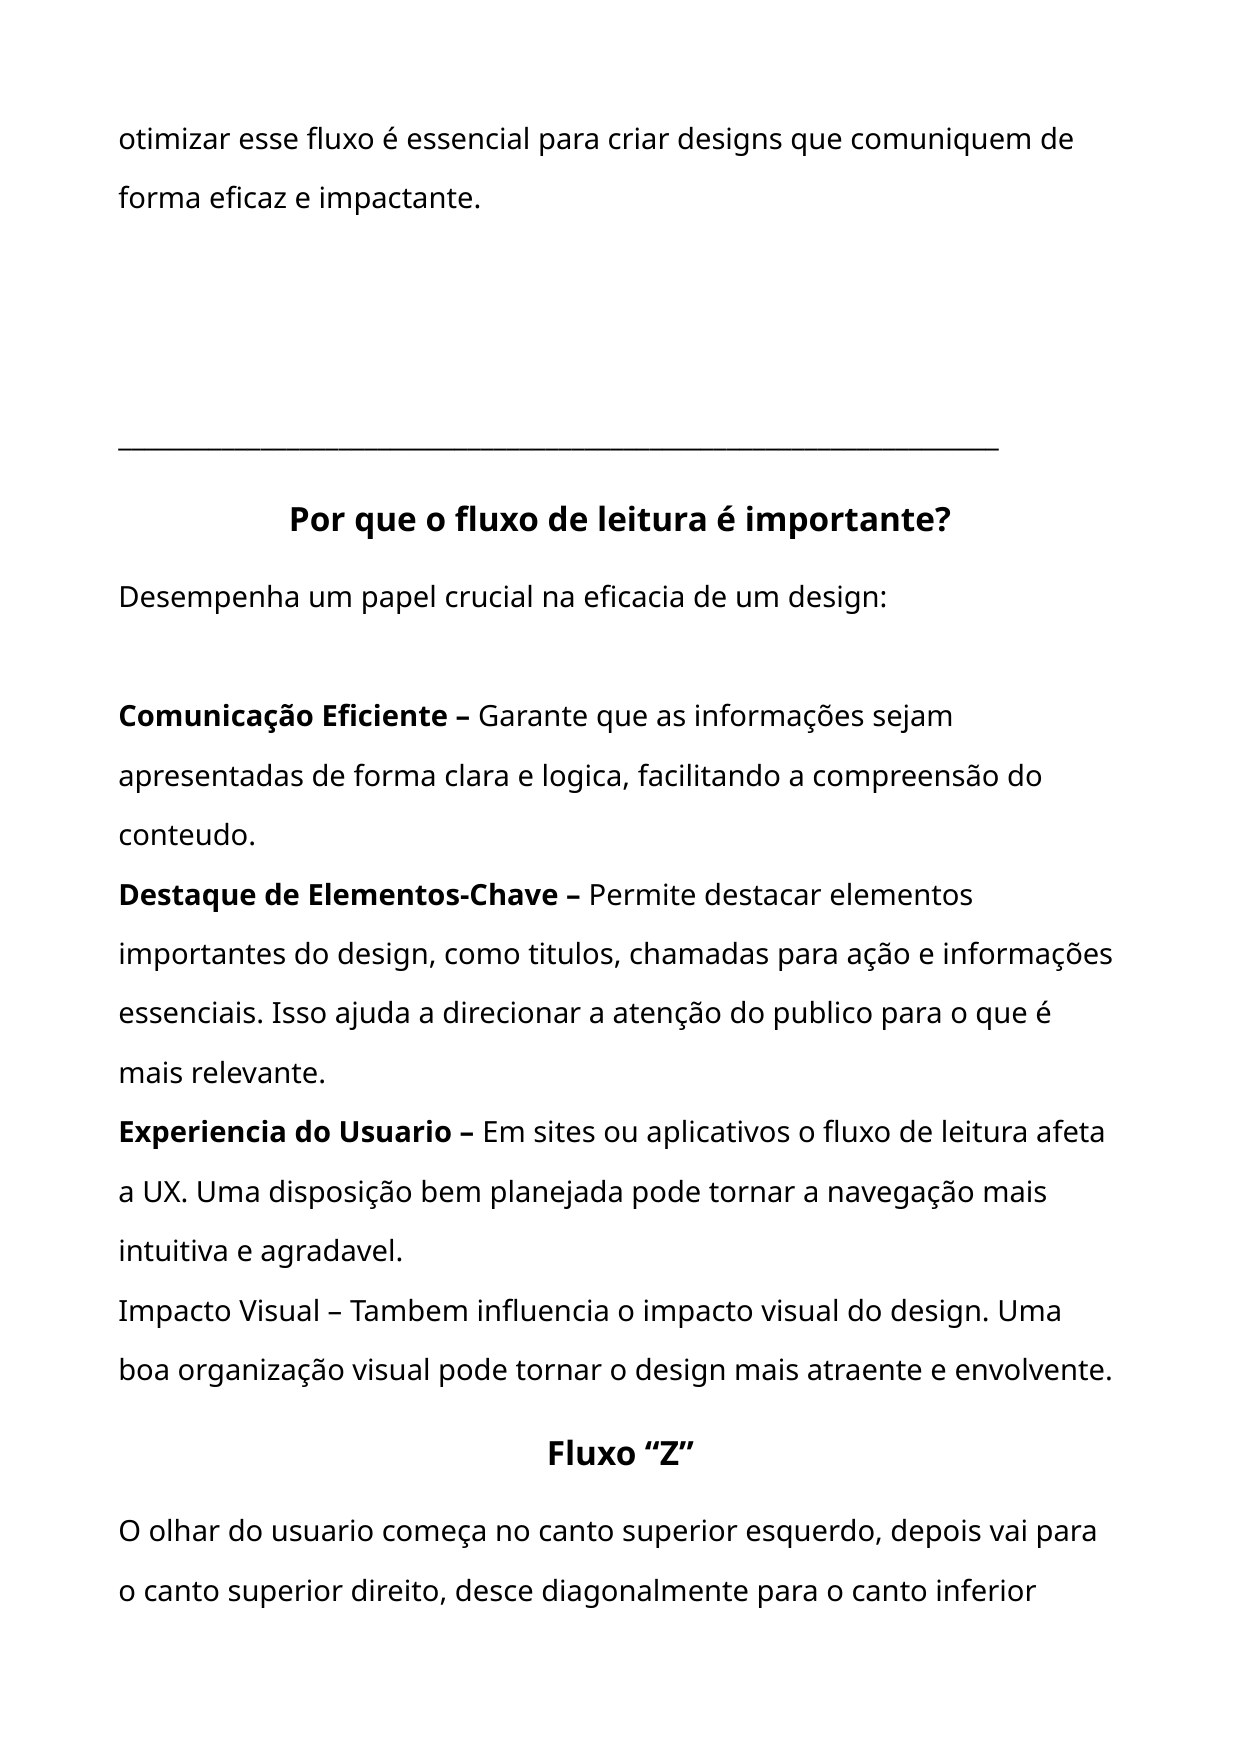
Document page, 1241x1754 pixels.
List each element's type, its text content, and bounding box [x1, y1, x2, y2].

text O olhar do usuario começa no canto superior esquerdo, depois vai para o canto superior direito, desce diagonalmente para o canto inferior [118, 1511, 1122, 1610]
text otimizar esse fluxo é essencial para criar designs que comuniquem de forma eficaz e impactante. [118, 118, 1122, 217]
text Impacto Visual – Tambem influencia o impacto visual do design. Uma boa organização visual pode tornar o design mais atraente e envolvente. [118, 1290, 1122, 1389]
subtitle Fluxo “Z” [118, 1430, 1122, 1475]
subtitle Por que o fluxo de leitura é importante? [118, 496, 1122, 541]
text ____________________________________________________________________ [118, 416, 1122, 455]
text Experiencia do Usuario – Em sites ou aplicativos o fluxo de leitura afeta a UX. Uma disposição bem planejada pode tornar a navegação mais intuitiva e agradavel. [118, 1112, 1122, 1270]
text Desempenha um papel crucial na eficacia de um design: [118, 576, 1122, 616]
text Destaque de Elementos-Chave – Permite destacar elementos importantes do design, como titulos, chamadas para ação e informações essenciais. Isso ajuda a direcionar a atenção do publico para o que é mais relevante. [118, 874, 1122, 1092]
text Comunicação Eficiente – Garante que as informações sejam apresentadas de forma clara e logica, facilitando a compreensão do conteudo. [118, 695, 1122, 854]
